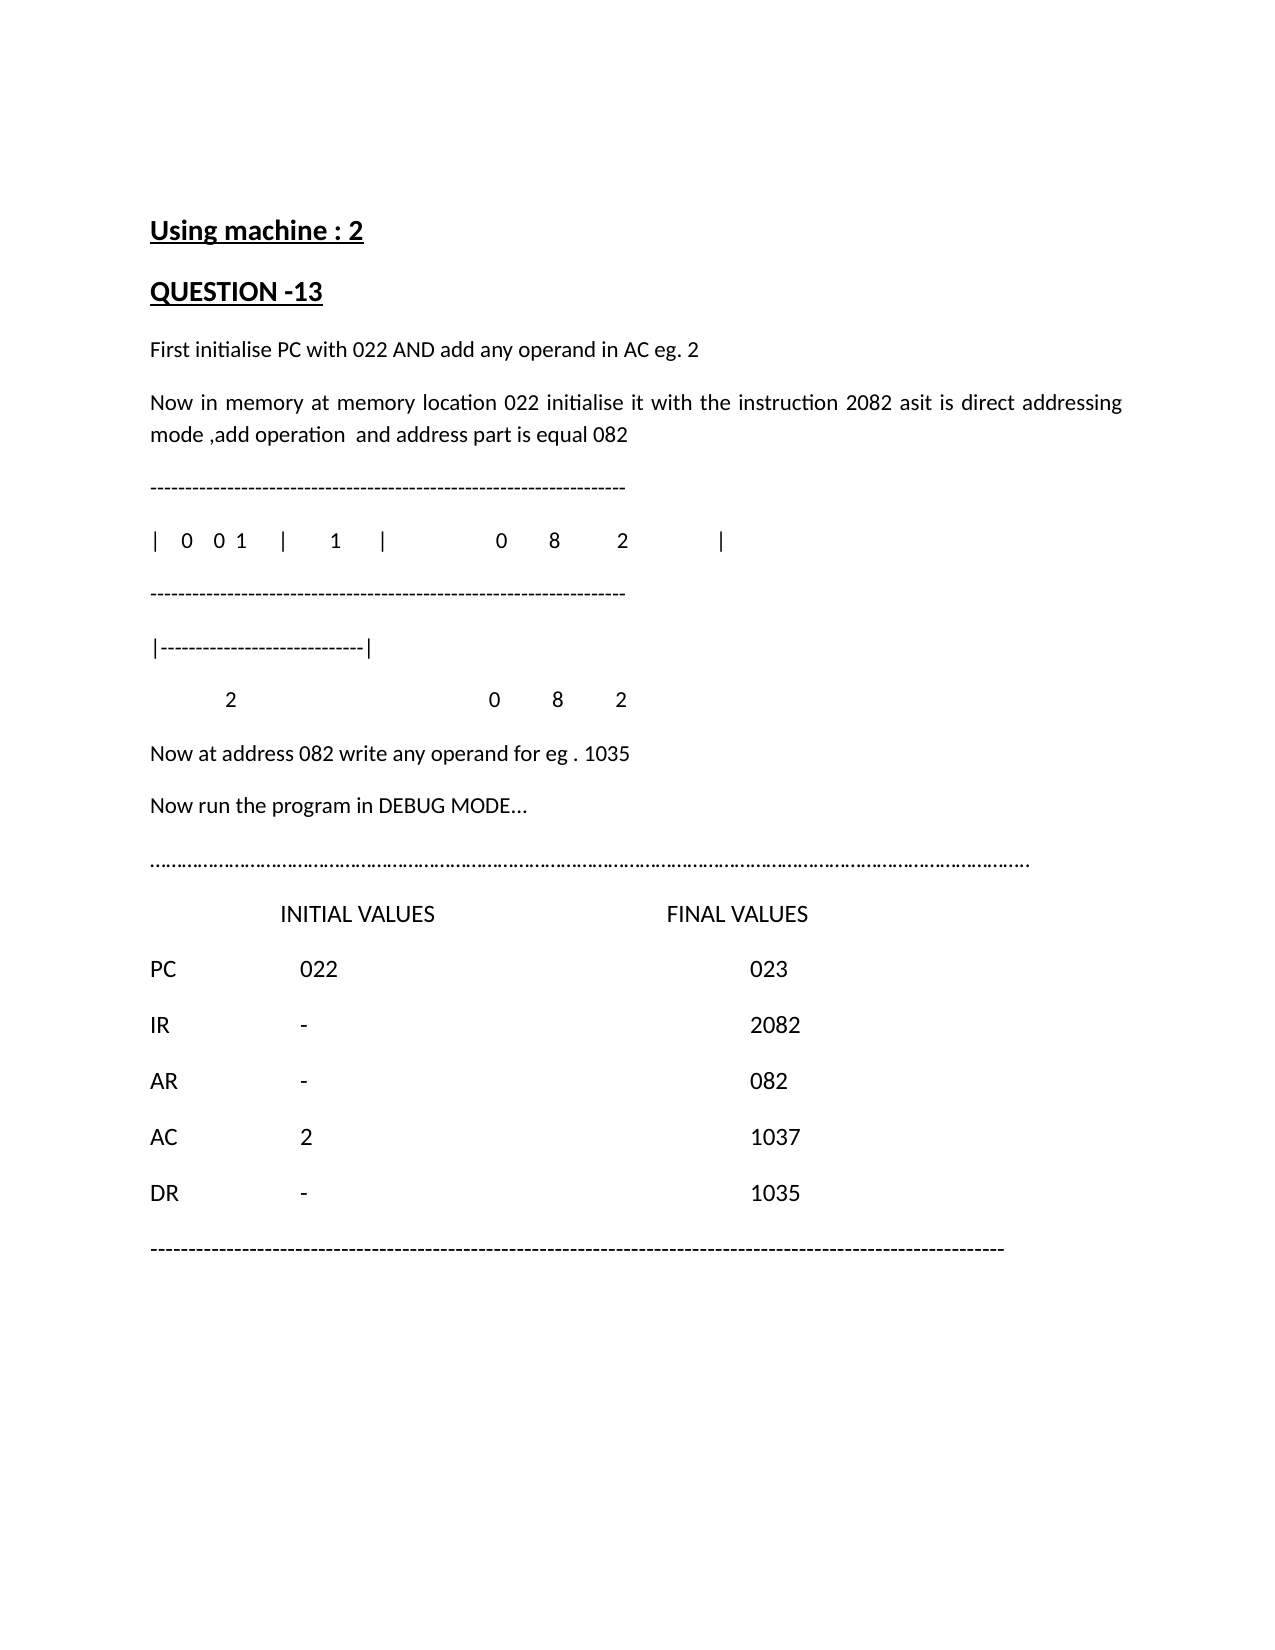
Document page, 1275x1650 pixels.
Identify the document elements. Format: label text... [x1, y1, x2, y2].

text | 0 0 1 | 1 | 0 8 2 | [150, 527, 1125, 554]
text Now at address 082 write any operand for eg . 1035 [150, 739, 1125, 767]
text QUESTION -13 [150, 273, 1125, 309]
text -------------------------------------------------------------------- [150, 473, 1125, 502]
text First initialise PC with 022 AND add any operand in AC eg. 2 [150, 335, 1125, 363]
text 2 0 8 2 [150, 686, 1125, 714]
text ---------------------------------------------------------------------------------------------------------------- [150, 1233, 1125, 1263]
text -------------------------------------------------------------------- [150, 579, 1125, 608]
text PC 022 023 [150, 953, 1125, 984]
text INITIAL VALUES FINAL VALUES [150, 898, 1125, 928]
text ………………………………………………………………………………………………………………………………………………….. [150, 845, 1125, 873]
text AR - 082 [150, 1065, 1125, 1096]
text DR - 1035 [150, 1177, 1125, 1207]
text AC 2 1037 [150, 1121, 1125, 1152]
text IR - 2082 [150, 1009, 1125, 1040]
text |-----------------------------| [150, 633, 1125, 661]
text Using machine : 2 [150, 212, 1125, 247]
text Now in memory at memory location 022 initialise it with the instruction 2082 asit is direct addressing mode ,add operation and address part is equal 082 [150, 388, 1125, 448]
text Now run the program in DEBUG MODE... [150, 792, 1125, 820]
